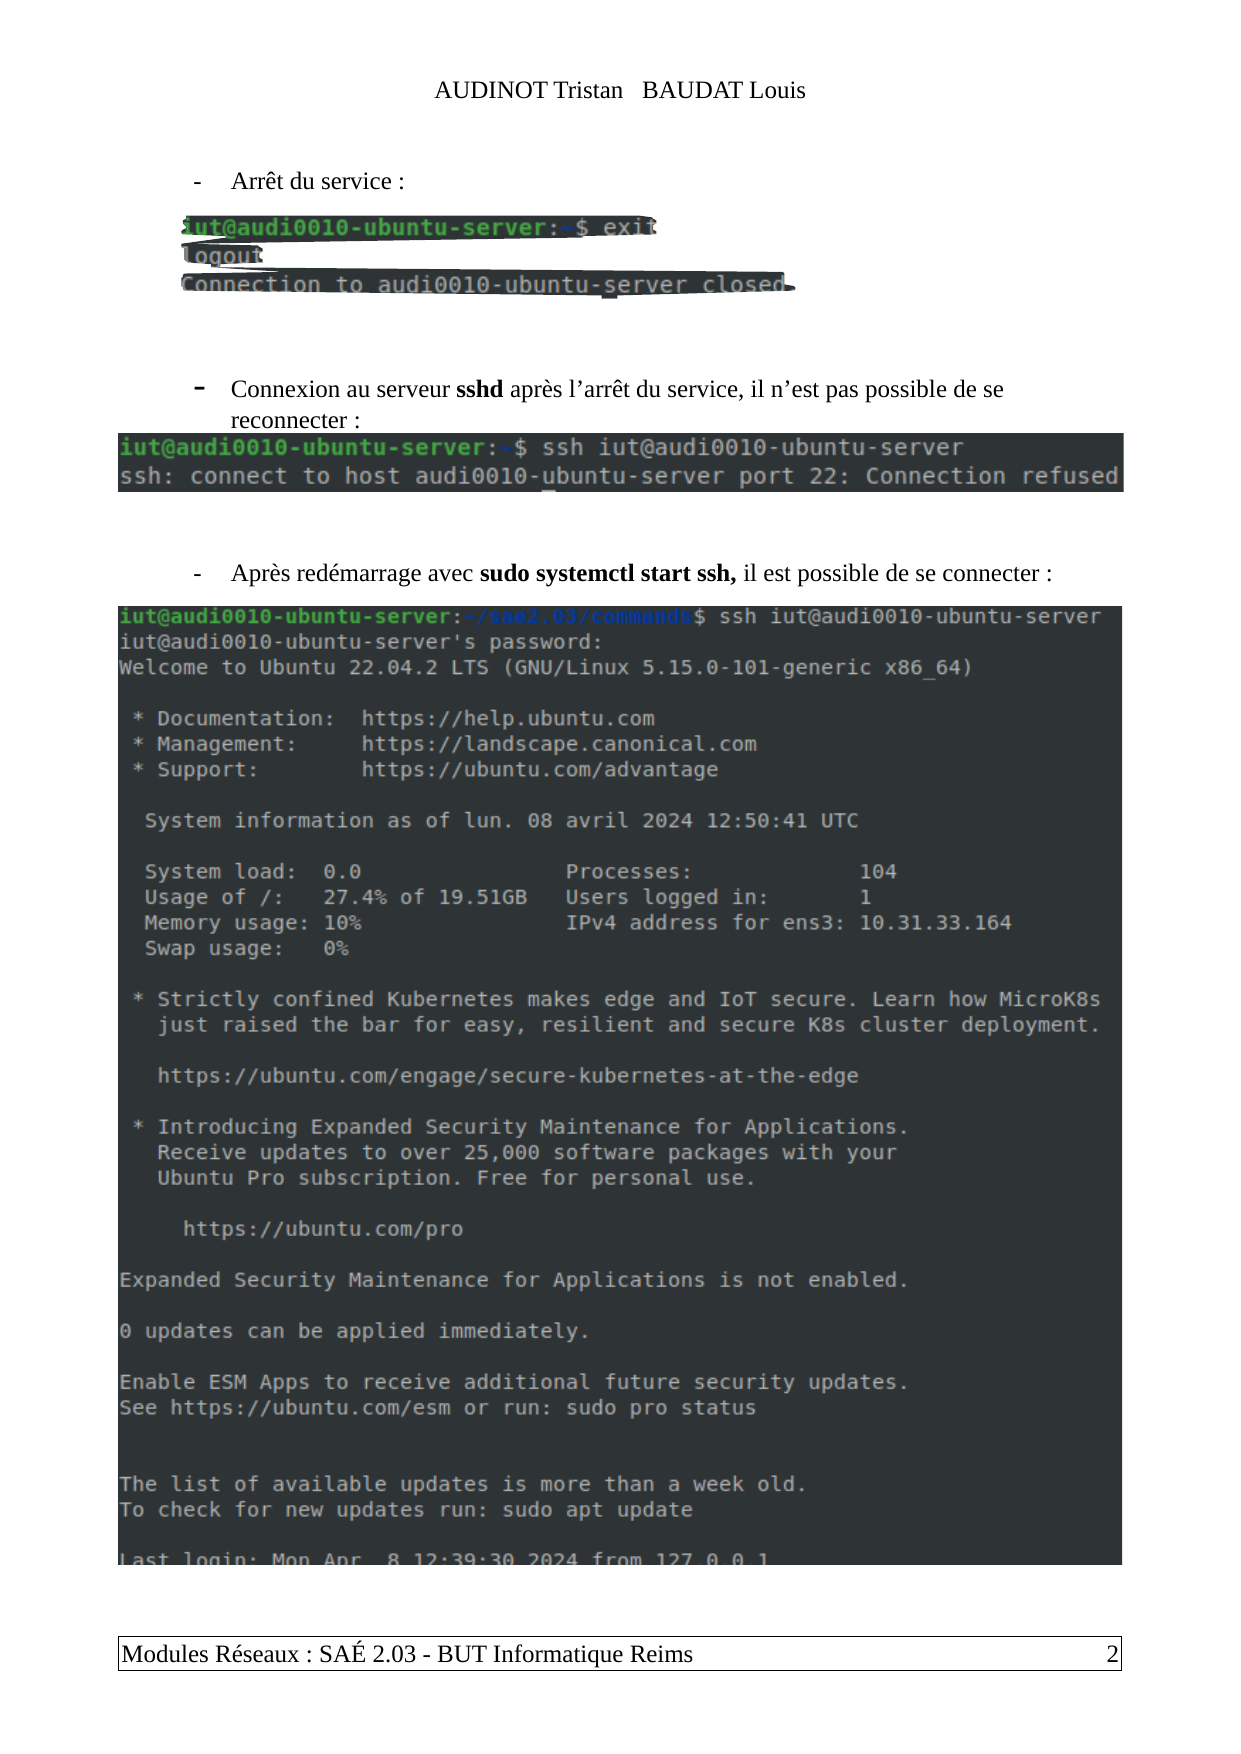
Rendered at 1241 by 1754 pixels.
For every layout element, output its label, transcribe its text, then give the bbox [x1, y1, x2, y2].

list Après redémarrage avec sudo systemctl start ssh, il est possible de se connecter : [193, 558, 1122, 587]
list Connexion au serveur sshd après l’arrêt du service, il n’est pas possible de se reconnecter : [193, 362, 1122, 433]
list Arrêt du service : [193, 166, 1122, 194]
